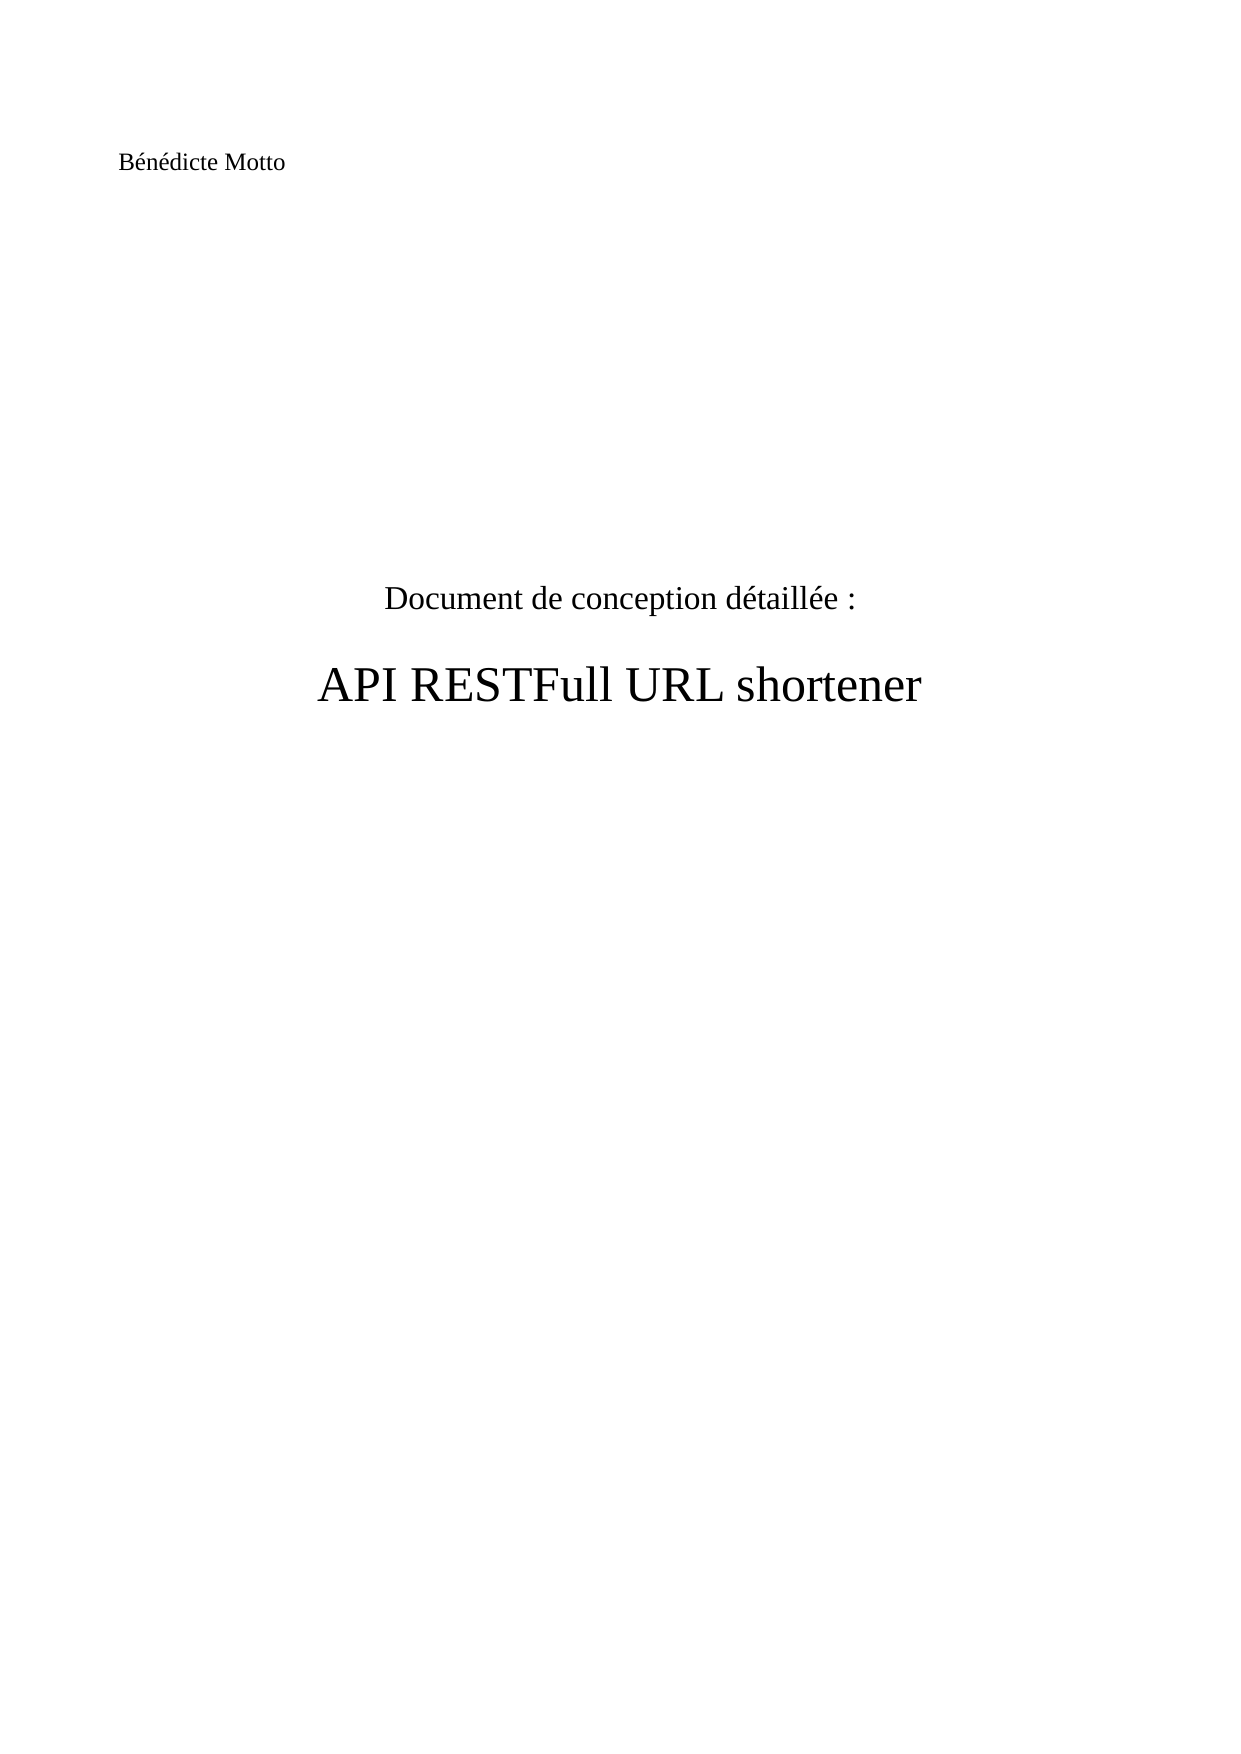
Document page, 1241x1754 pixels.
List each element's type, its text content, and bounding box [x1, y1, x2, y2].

text Bénédicte Motto [118, 147, 1122, 176]
text API RESTFull URL shortener [118, 655, 1122, 712]
text Document de conception détaillée : [118, 578, 1122, 616]
